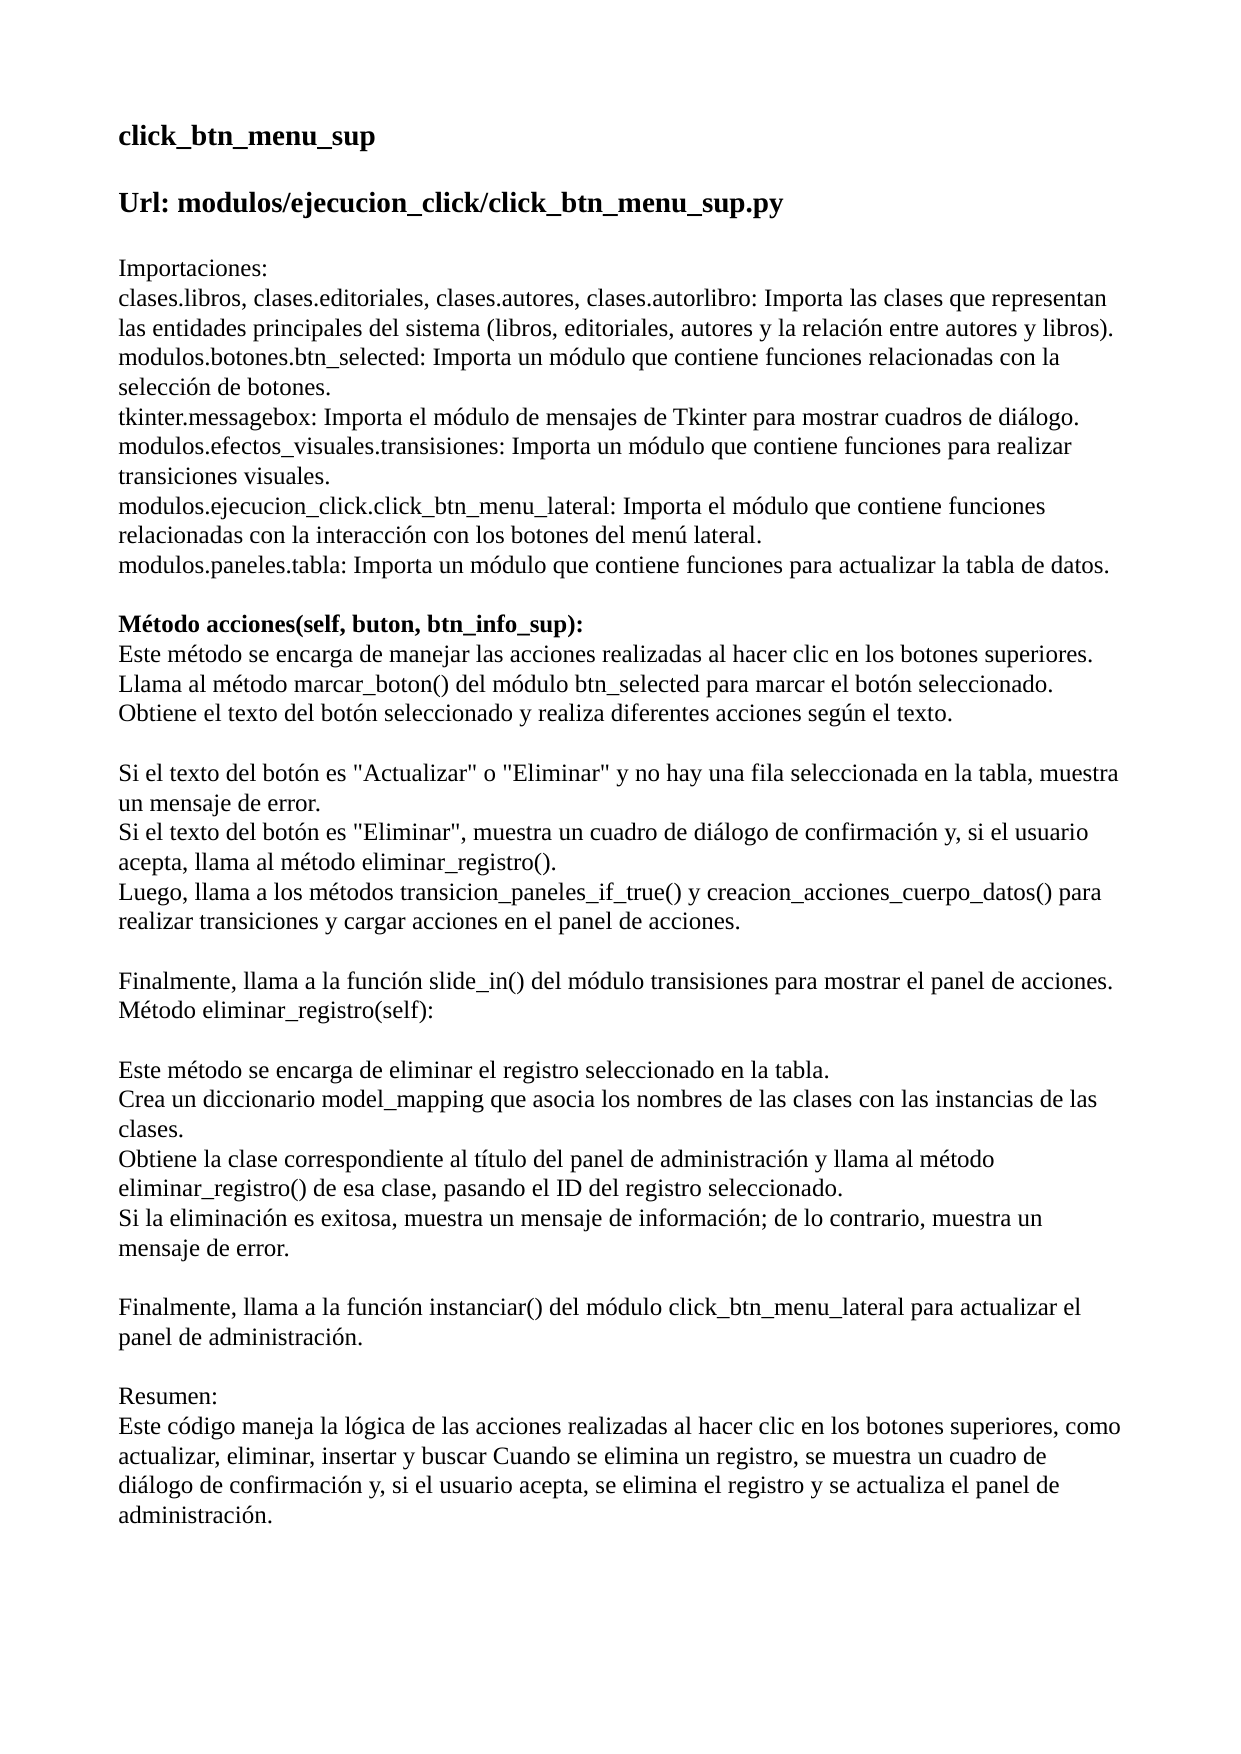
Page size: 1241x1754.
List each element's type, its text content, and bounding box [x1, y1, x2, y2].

text clases.libros, clases.editoriales, clases.autores, clases.autorlibro: Importa las clases que representan las entidades principales del sistema (libros, editoriales, autores y la relación entre autores y libros). [118, 282, 1122, 341]
text Finalmente, llama a la función slide_in() del módulo transisiones para mostrar el panel de acciones. [118, 965, 1122, 994]
text Método eliminar_registro(self): [118, 994, 1122, 1024]
text Si la eliminación es exitosa, muestra un mensaje de información; de lo contrario, muestra un mensaje de error. [118, 1202, 1122, 1262]
text Luego, llama a los métodos transicion_paneles_if_true() y creacion_acciones_cuerpo_datos() para realizar transiciones y cargar acciones en el panel de acciones. [118, 876, 1122, 935]
text Si el texto del botón es "Actualizar" o "Eliminar" y no hay una fila seleccionada en la tabla, muestra un mensaje de error. [118, 757, 1122, 816]
text Importaciones: [118, 252, 1122, 282]
text modulos.paneles.tabla: Importa un módulo que contiene funciones para actualizar la tabla de datos. [118, 549, 1122, 579]
text click_btn_menu_sup [118, 118, 1122, 152]
text Llama al método marcar_boton() del módulo btn_selected para marcar el botón seleccionado. [118, 668, 1122, 698]
text Este método se encarga de eliminar el registro seleccionado en la tabla. [118, 1054, 1122, 1083]
text Este método se encarga de manejar las acciones realizadas al hacer clic en los botones superiores. [118, 638, 1122, 668]
text Crea un diccionario model_mapping que asocia los nombres de las clases con las instancias de las clases. [118, 1083, 1122, 1143]
text tkinter.messagebox: Importa el módulo de mensajes de Tkinter para mostrar cuadros de diálogo. [118, 401, 1122, 430]
text Obtiene el texto del botón seleccionado y realiza diferentes acciones según el texto. [118, 698, 1122, 727]
text Url: modulos/ejecucion_click/click_btn_menu_sup.py [118, 185, 1122, 219]
text Finalmente, llama a la función instanciar() del módulo click_btn_menu_lateral para actualizar el panel de administración. [118, 1291, 1122, 1351]
text modulos.efectos_visuales.transisiones: Importa un módulo que contiene funciones para realizar transiciones visuales. [118, 430, 1122, 490]
text Si el texto del botón es "Eliminar", muestra un cuadro de diálogo de confirmación y, si el usuario acepta, llama al método eliminar_registro(). [118, 816, 1122, 876]
text modulos.ejecucion_click.click_btn_menu_lateral: Importa el módulo que contiene funciones relacionadas con la interacción con los botones del menú lateral. [118, 490, 1122, 549]
text Obtiene la clase correspondiente al título del panel de administración y llama al método eliminar_registro() de esa clase, pasando el ID del registro seleccionado. [118, 1143, 1122, 1202]
text Este código maneja la lógica de las acciones realizadas al hacer clic en los botones superiores, como actualizar, eliminar, insertar y buscar Cuando se elimina un registro, se muestra un cuadro de diálogo de confirmación y, si el usuario acepta, se elimina el registro y se actualiza el panel de administración. [118, 1410, 1122, 1529]
text Resumen: [118, 1380, 1122, 1410]
text modulos.botones.btn_selected: Importa un módulo que contiene funciones relacionadas con la selección de botones. [118, 341, 1122, 401]
text Método acciones(self, buton, btn_info_sup): [118, 608, 1122, 638]
